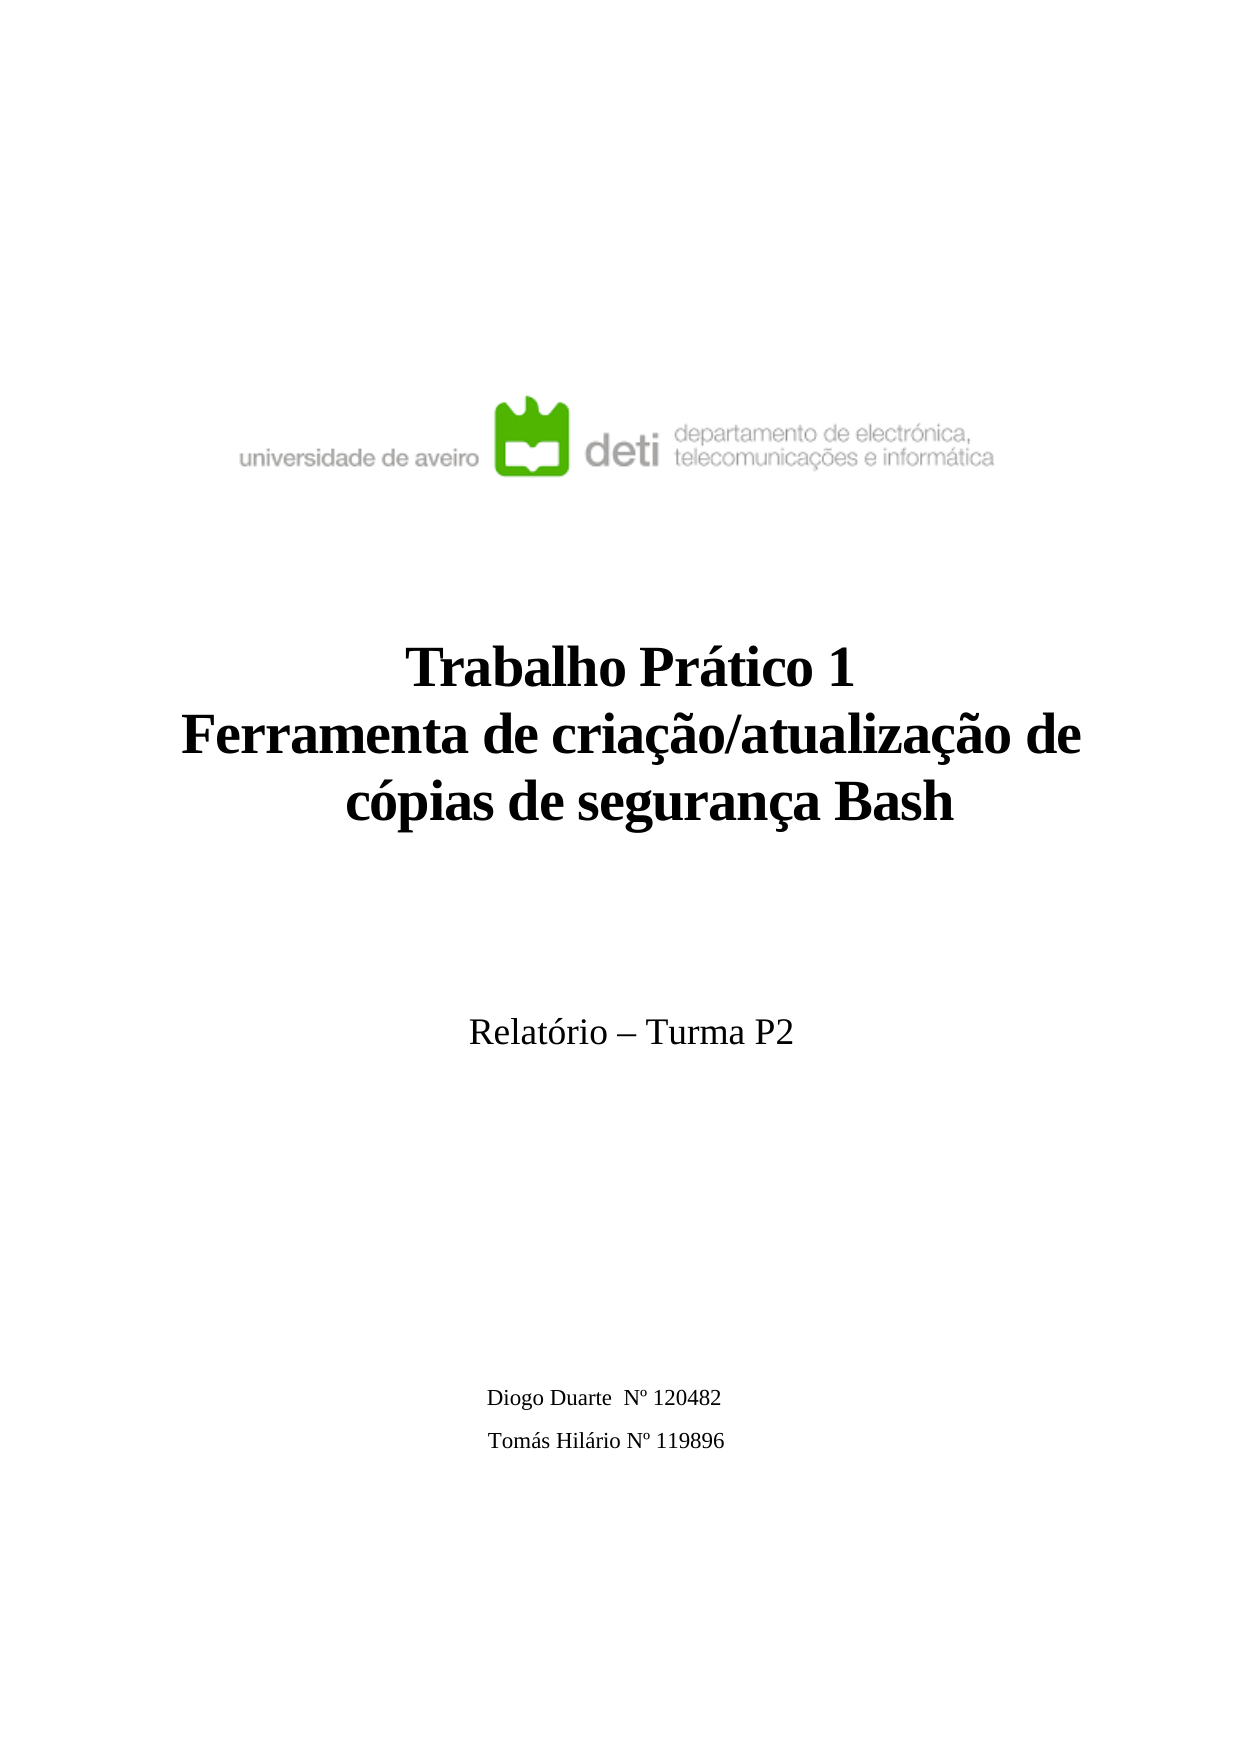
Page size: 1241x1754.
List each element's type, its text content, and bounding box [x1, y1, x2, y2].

text Trabalho Prático 1 [126, 632, 1137, 699]
picture [235, 393, 1005, 481]
text Tomás Hilário Nº 119896 [237, 1427, 1137, 1453]
text Ferramenta de criação/atualização de cópias de segurança Bash [126, 699, 1137, 833]
text Relatório – Turma P2 [126, 1009, 1137, 1052]
text Diogo Duarte Nº 120482 [311, 1384, 1137, 1410]
